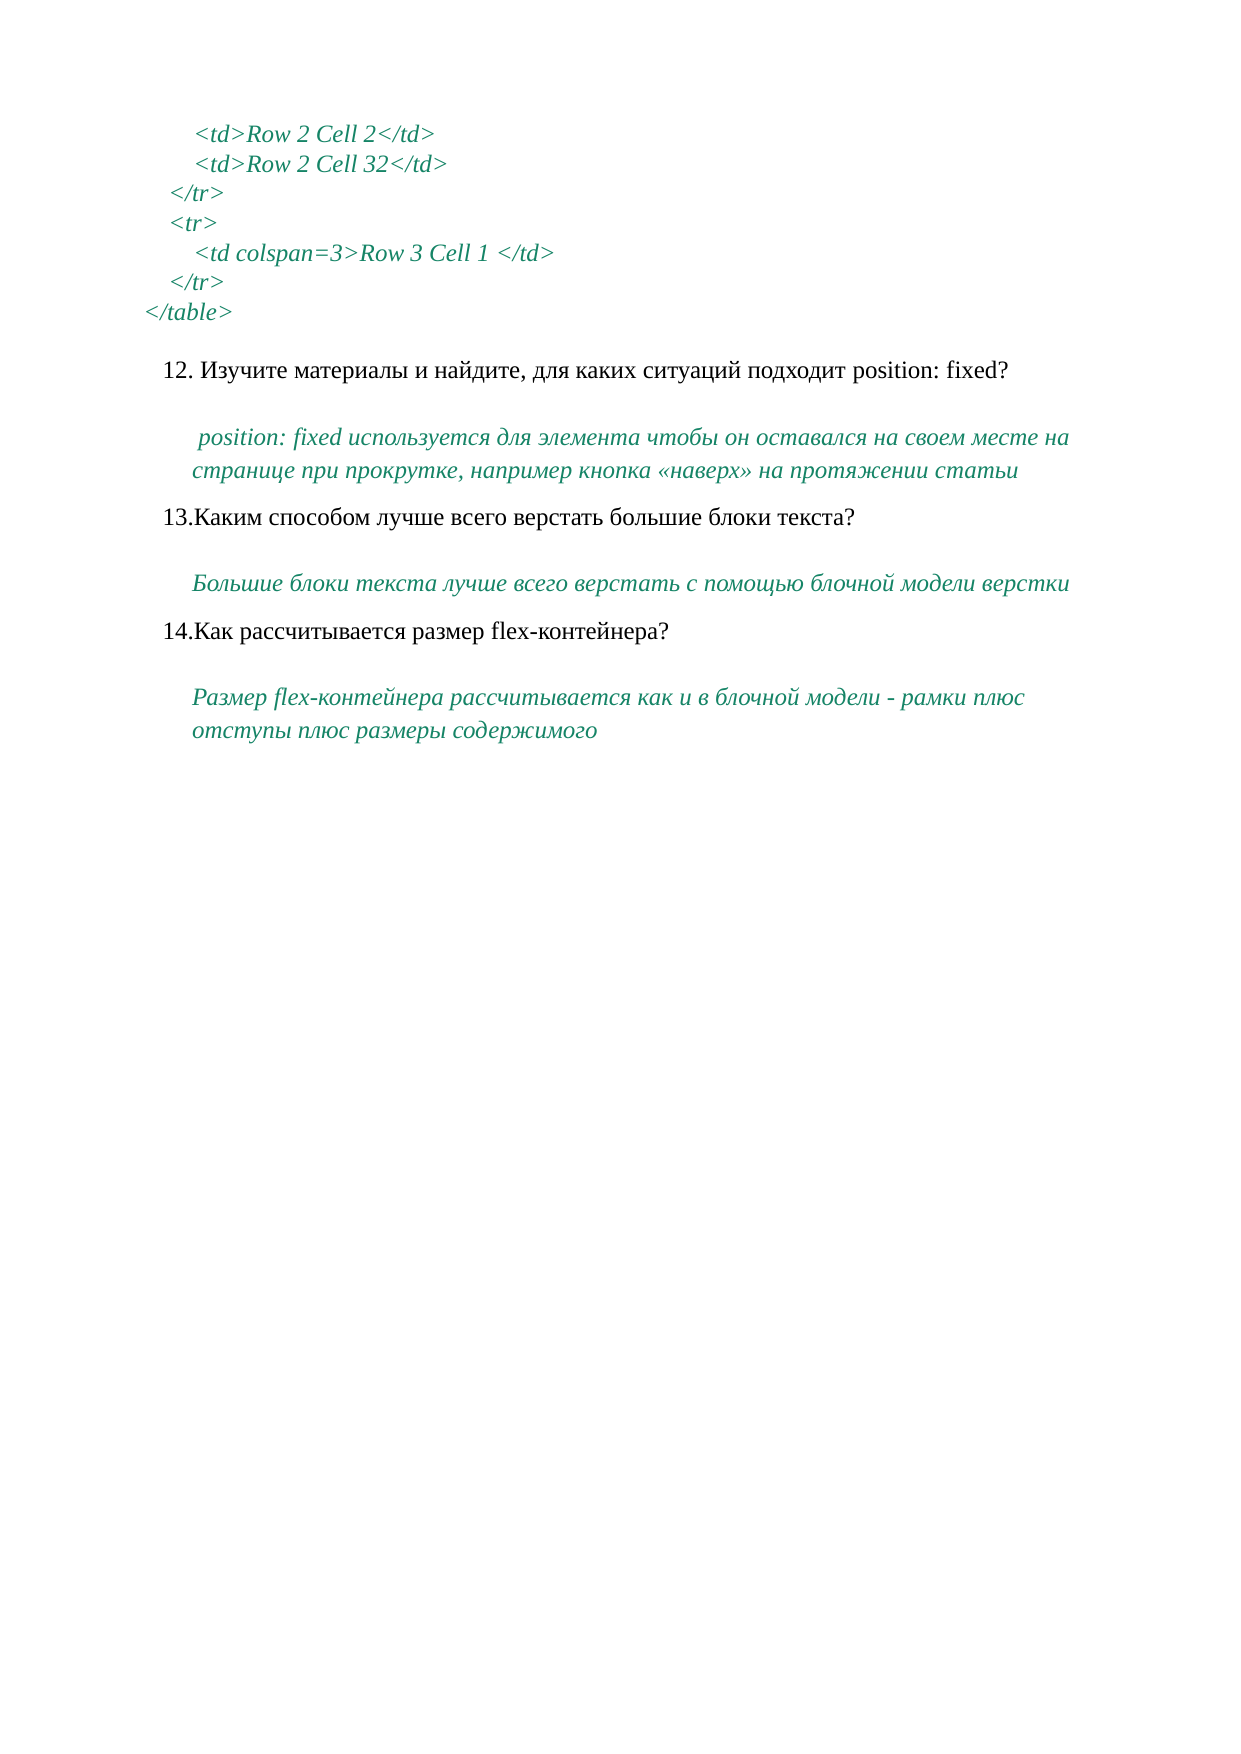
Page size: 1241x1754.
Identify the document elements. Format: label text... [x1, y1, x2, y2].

text <td>Row 2 Cell 32</td> [118, 148, 1122, 177]
text <td>Row 2 Cell 2</td> [118, 118, 1122, 148]
list Изучите материалы и найдите, для каких ситуаций подходит position: fixed? position: fixed используется для элемента чтобы он оставался на своем месте на странице при прокрутке, например кнопка «наверх» на протяжении статьи [162, 356, 1122, 483]
text <td colspan=3>Row 3 Cell 1 </td> [118, 237, 1122, 267]
list Каким способом лучше всего верстать большие блоки текста? Большие блоки текста лучше всего верстать с помощью блочной модели верстки [162, 502, 1122, 597]
list Как рассчитывается размер flex-контейнера? Размер flex-контейнера рассчитывается как и в блочной модели - рамки плюс отступы плюс размеры содержимого [162, 616, 1122, 777]
text <tr> [118, 207, 1122, 237]
text </tr> [118, 267, 1122, 296]
text </table> [118, 296, 1122, 356]
text </tr> [118, 177, 1122, 207]
